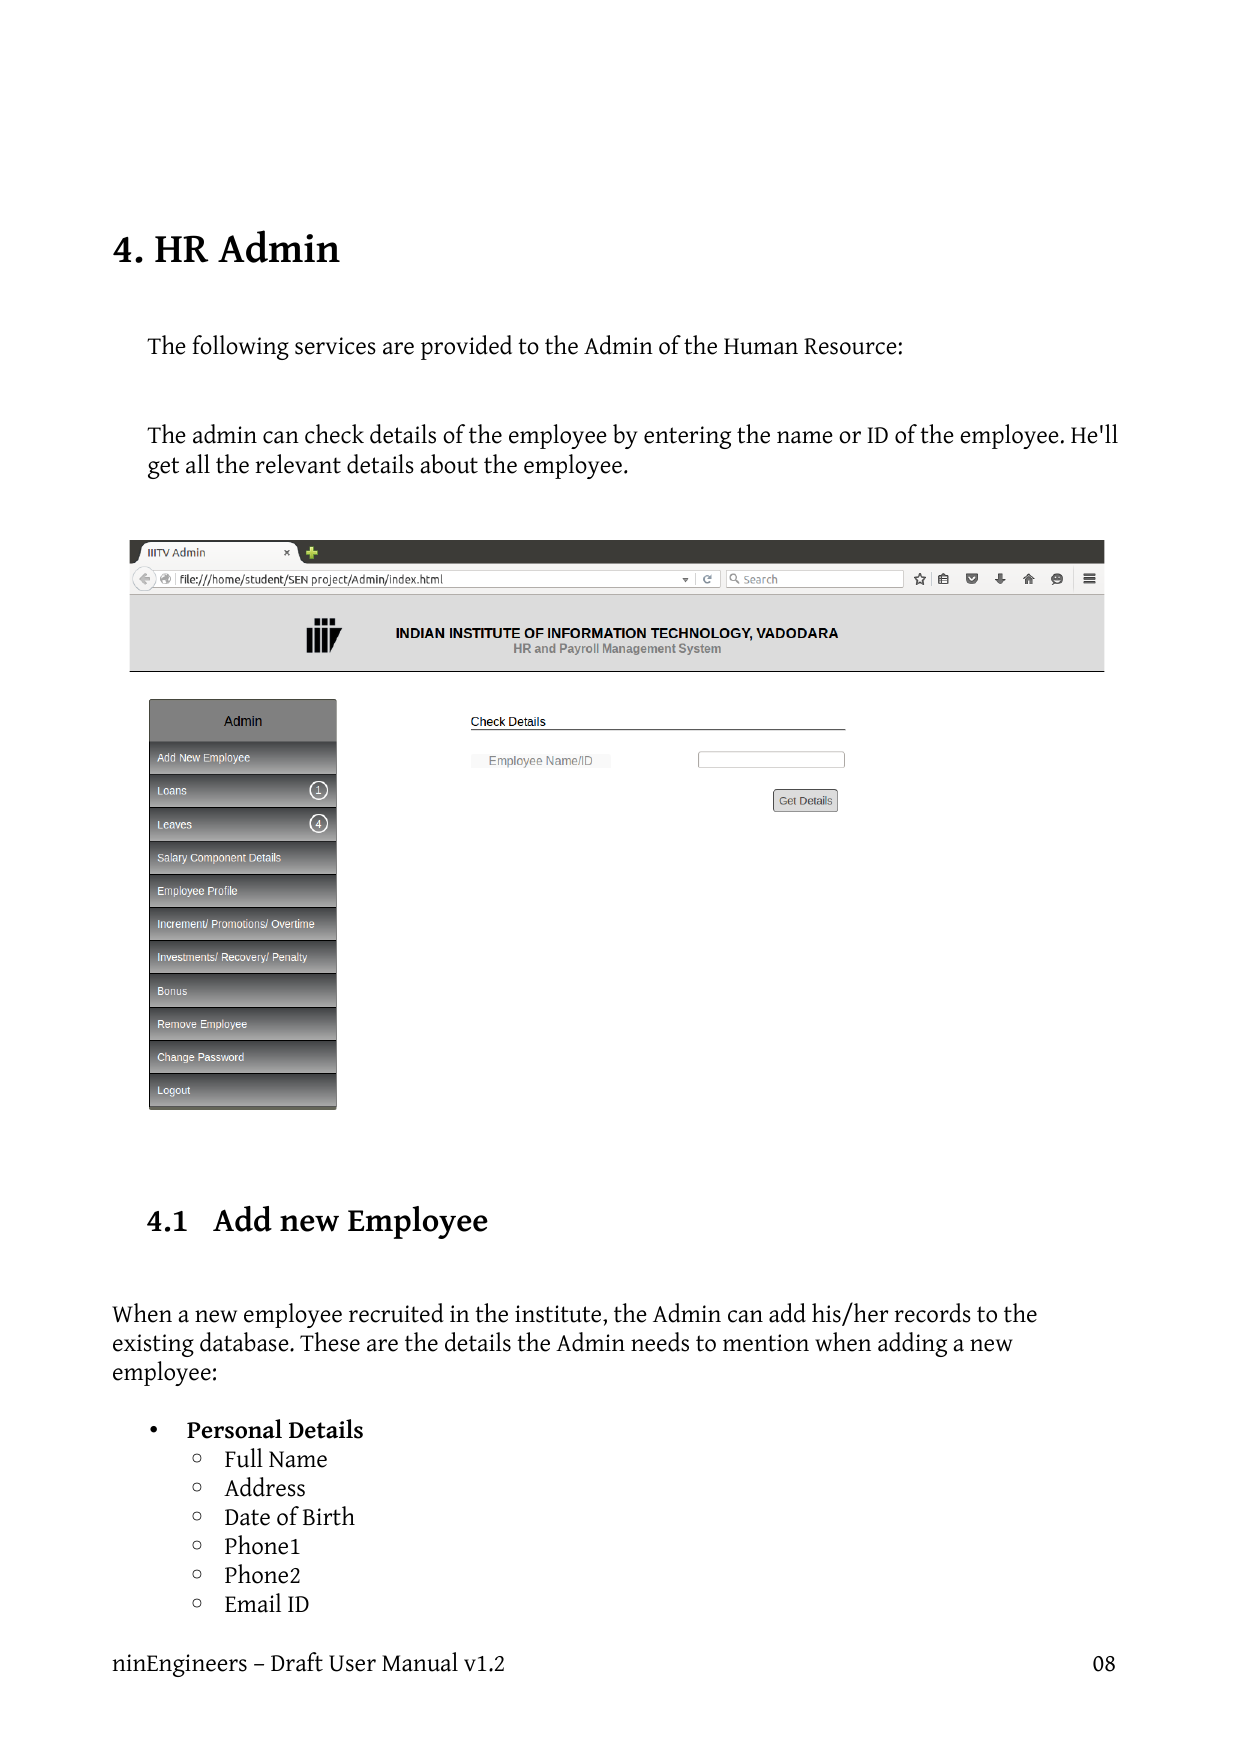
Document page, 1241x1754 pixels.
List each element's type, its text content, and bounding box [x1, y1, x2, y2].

list Phone2 [187, 1561, 1122, 1590]
text The admin can check details of the employee by entering the name or ID of the employee. He'll get all the relevant details about the employee. [147, 421, 1122, 481]
list Personal Details [149, 1416, 1122, 1445]
picture [129, 540, 1105, 1113]
list Full Name [187, 1445, 1122, 1474]
list Address [187, 1474, 1122, 1503]
text 4. HR Admin [112, 226, 1122, 274]
list 4.1 Add new Employee [146, 1202, 1121, 1241]
text The following services are provided to the Admin of the Human Resource: [147, 333, 1122, 362]
list Email ID [187, 1590, 1122, 1619]
list Date of Birth [187, 1503, 1122, 1532]
text When a new employee recruited in the institute, the Admin can add his/her records to the existing database. These are the details the Admin needs to mention when adding a new employee: [112, 1301, 1122, 1387]
list Phone1 [187, 1532, 1122, 1561]
